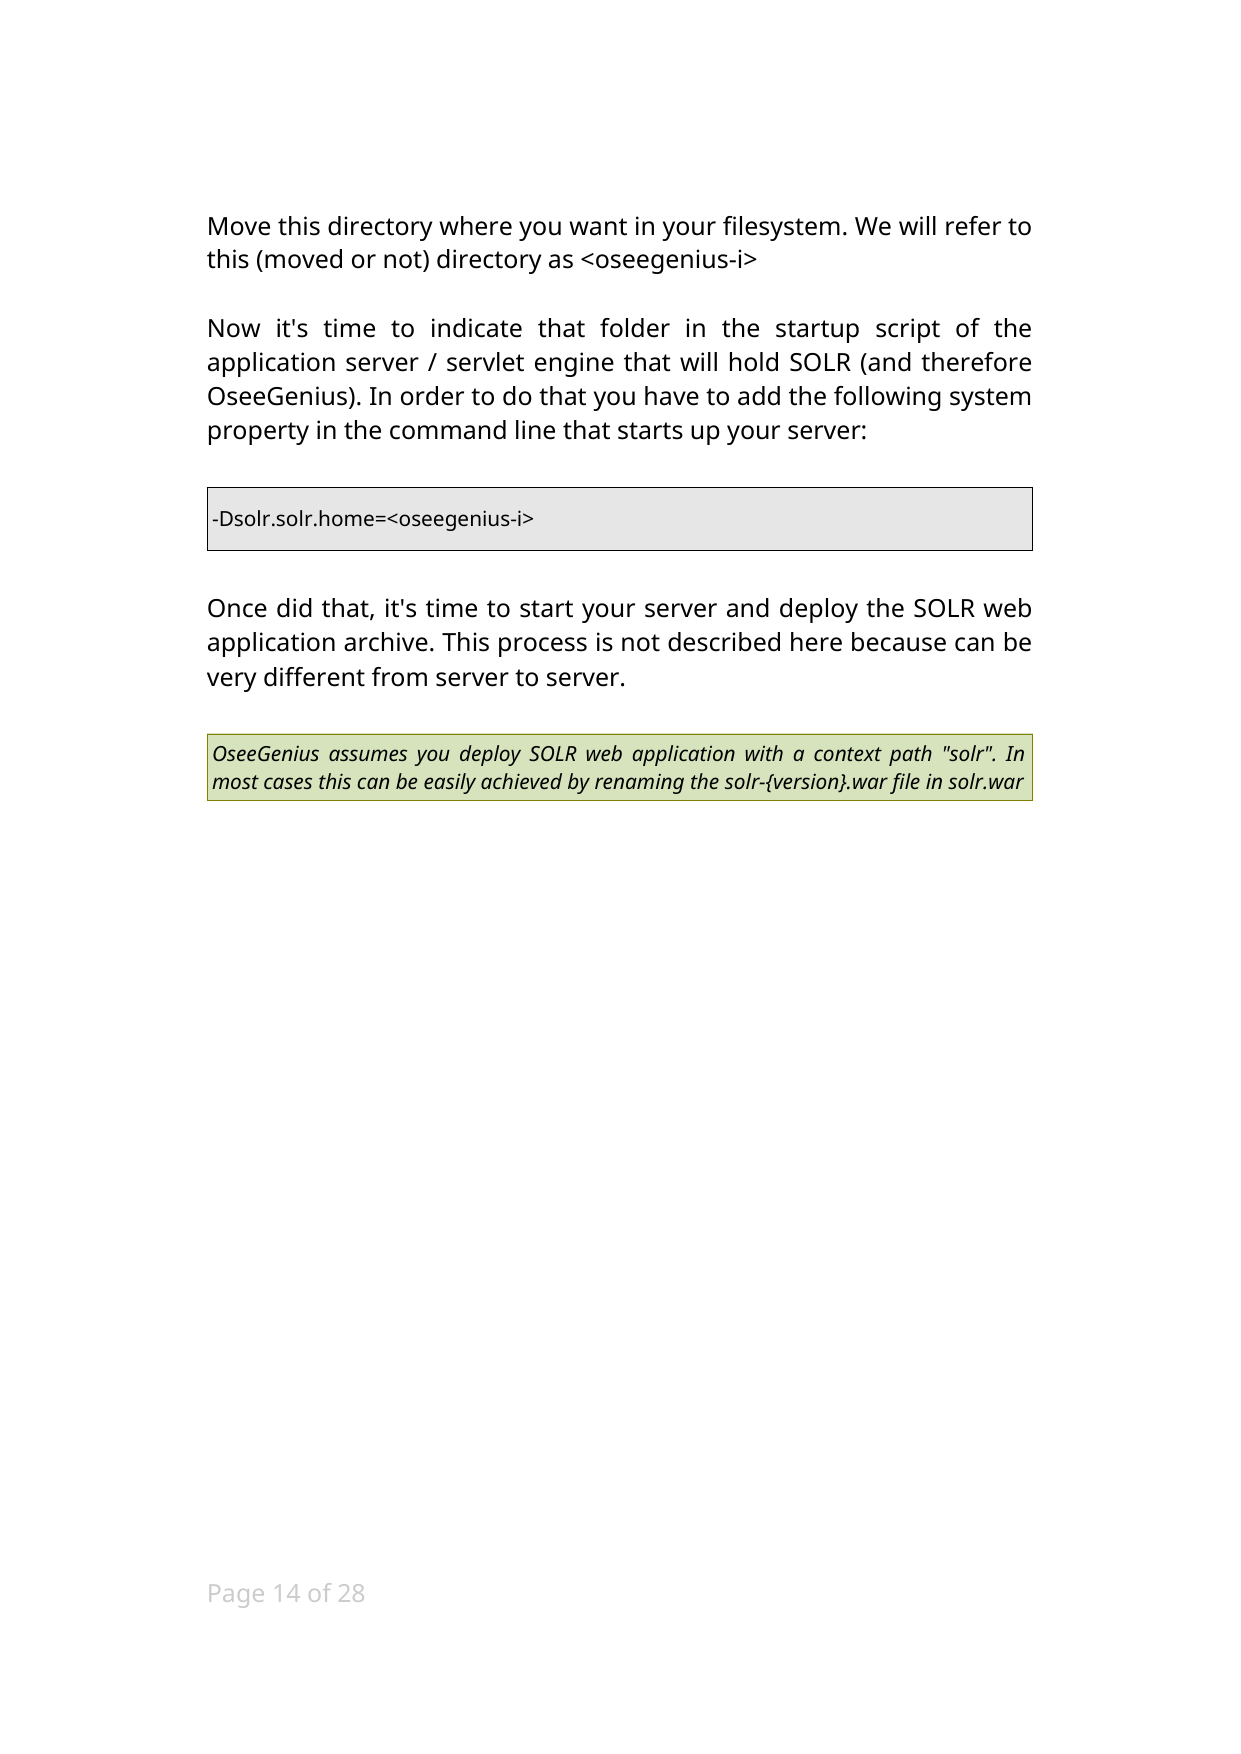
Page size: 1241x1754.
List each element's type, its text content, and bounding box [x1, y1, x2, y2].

text Once did that, it's time to start your server and deploy the SOLR web application archive. This process is not described here because can be very different from server to server. [207, 591, 1033, 693]
list OseeGenius assumes you deploy SOLR web application with a context path "solr". In most cases this can be easily achieved by renaming the solr-{version}.war file in solr.war [208, 735, 1032, 800]
text Move this directory where you want in your filesystem. We will refer to this (moved or not) directory as <oseegenius-i> [207, 208, 1033, 276]
text Now it's time to indicate that folder in the startup script of the application server / servlet engine that will hold SOLR (and therefore OseeGenius). In order to do that you have to add the following system property in the command line that starts up your server: [207, 310, 1033, 447]
text -Dsolr.solr.home=<oseegenius-i> [208, 488, 1032, 550]
